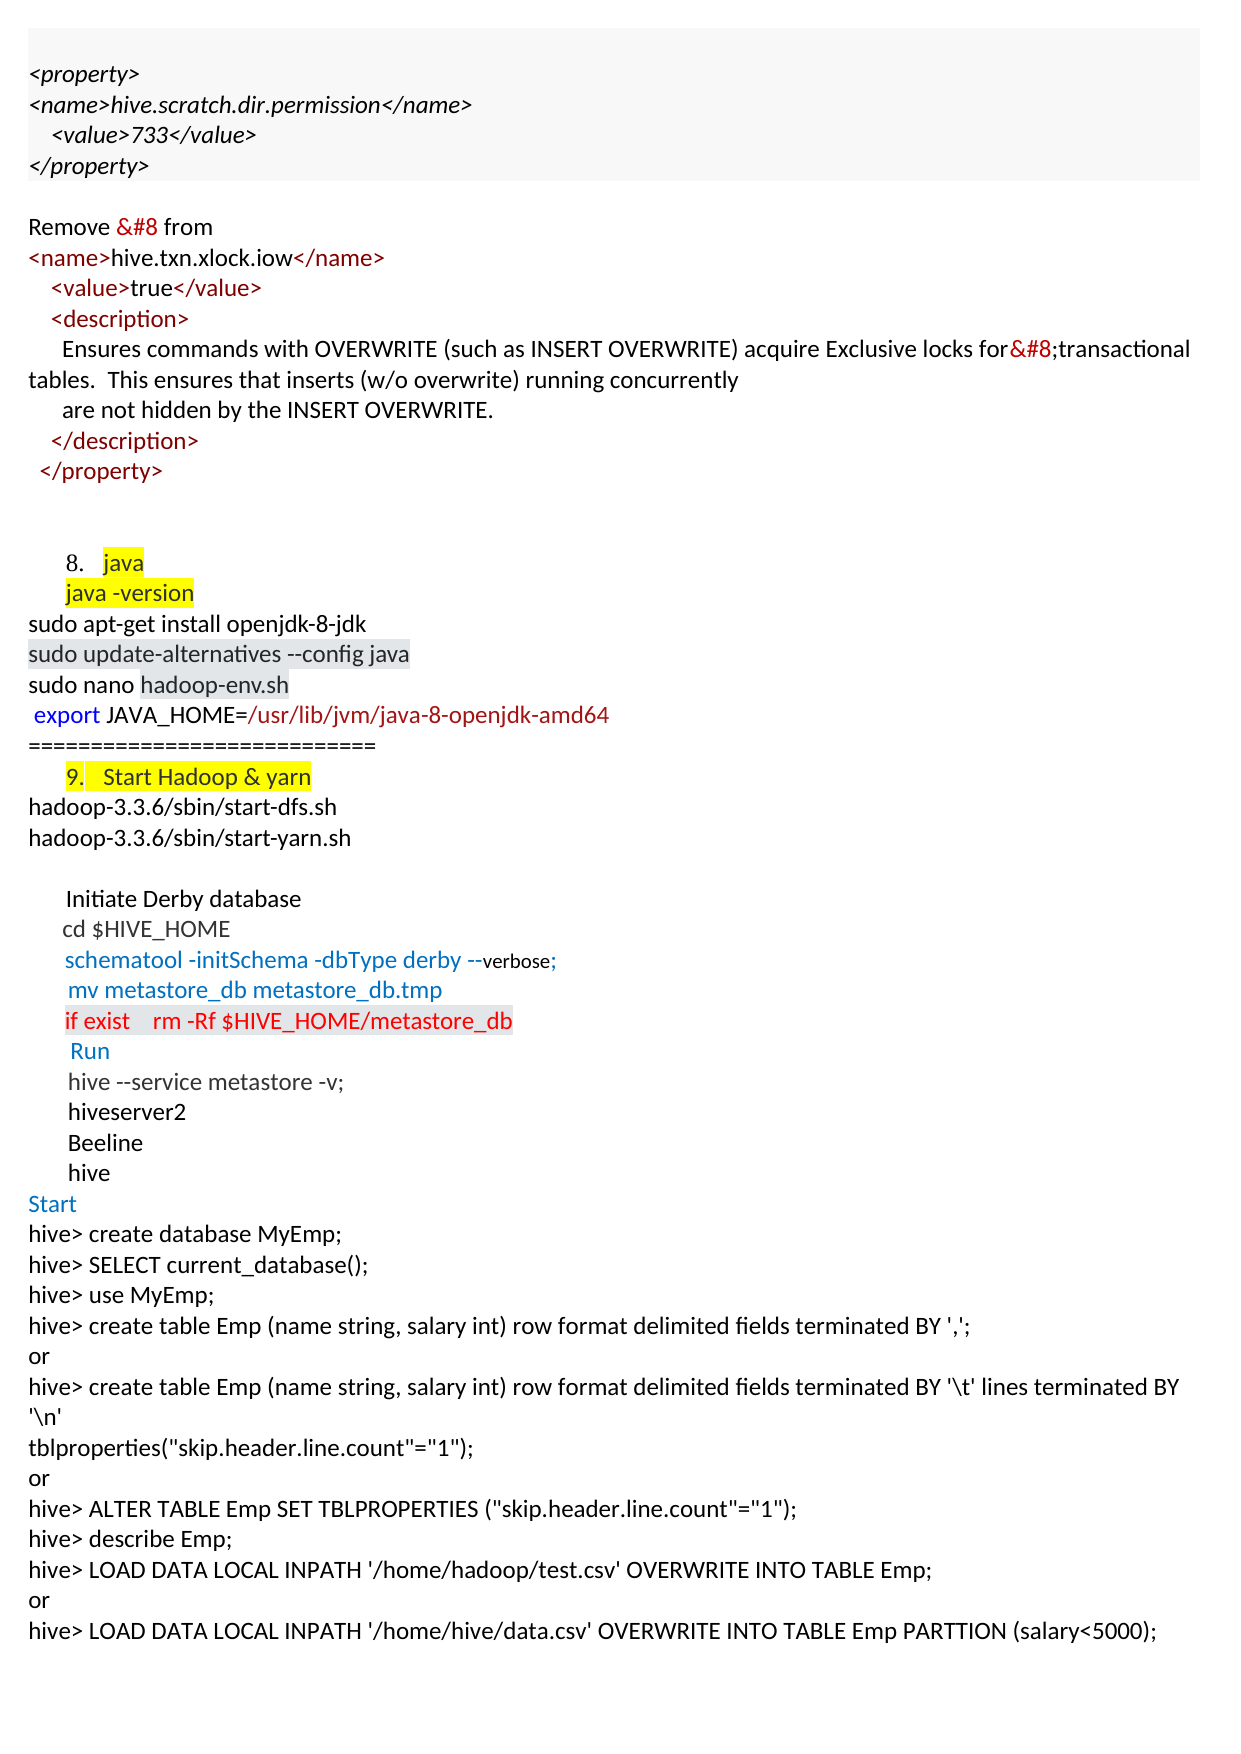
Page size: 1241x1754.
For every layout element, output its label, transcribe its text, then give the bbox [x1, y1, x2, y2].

text hadoop-3.3.6/sbin/start-dfs.sh [28, 791, 1200, 822]
text Initiate Derby database [66, 883, 1200, 913]
text hiveserver2 [28, 1096, 1200, 1127]
text tblproperties("skip.header.line.count"="1"); [28, 1432, 1200, 1463]
text sudo update-alternatives --config java [28, 638, 1200, 669]
text or [28, 1341, 1200, 1371]
text hadoop-3.3.6/sbin/start-yarn.sh [28, 822, 1200, 852]
text <value>733</value> [28, 120, 1200, 150]
text or [28, 1585, 1200, 1615]
text hive> create database MyEmp; [28, 1218, 1200, 1249]
text Ensures commands with OVERWRITE (such as INSERT OVERWRITE) acquire Exclusive locks for&#8;transactional tables. This ensures that inserts (w/o overwrite) running concurrently [28, 333, 1200, 394]
text <property> [28, 59, 1200, 89]
list java [66, 547, 1200, 577]
text schematool -initSchema -dbType derby --verbose; [64, 944, 1200, 974]
text or [28, 1463, 1200, 1493]
text if exist rm -Rf $HIVE_HOME/metastore_db [64, 1005, 1200, 1035]
text hive> create table Emp (name string, salary int) row format delimited fields terminated BY ','; [28, 1310, 1200, 1341]
text sudo nano hadoop-env.sh [28, 669, 1200, 699]
text hive> use MyEmp; [28, 1279, 1200, 1310]
text mv metastore_db metastore_db.tmp [28, 974, 1200, 1005]
text ============================ [28, 730, 1200, 761]
text hive [28, 1157, 1200, 1188]
text </property> [28, 150, 1200, 181]
text Run [64, 1035, 1200, 1066]
text java -version [66, 577, 1200, 608]
text </property> [28, 455, 1200, 486]
text Remove &#8 from [28, 211, 1200, 242]
text <value>true</value> [28, 272, 1200, 303]
text <description> [28, 303, 1200, 333]
text <name>hive.txn.xlock.iow</name> [28, 242, 1200, 272]
text hive> SELECT current_database(); [28, 1249, 1200, 1279]
text Start [28, 1188, 1200, 1218]
text </description> [28, 425, 1200, 455]
text hive> create table Emp (name string, salary int) row format delimited fields terminated BY '\t' lines terminated BY '\n' [28, 1371, 1200, 1432]
text hive> LOAD DATA LOCAL INPATH '/home/hadoop/test.csv' OVERWRITE INTO TABLE Emp; [28, 1554, 1200, 1585]
text cd $HIVE_HOME [28, 913, 1200, 944]
text sudo apt-get install openjdk-8-jdk [28, 608, 1200, 638]
text <name>hive.scratch.dir.permission</name> [28, 89, 1200, 120]
text Beeline [28, 1127, 1200, 1157]
text are not hidden by the INSERT OVERWRITE. [28, 394, 1200, 425]
text hive --service metastore -v; [28, 1066, 1200, 1096]
text hive> ALTER TABLE Emp SET TBLPROPERTIES ("skip.header.line.count"="1"); [28, 1493, 1200, 1524]
text export JAVA_HOME=/usr/lib/jvm/java-8-openjdk-amd64 [28, 699, 1200, 730]
text hive> LOAD DATA LOCAL INPATH '/home/hive/data.csv' OVERWRITE INTO TABLE Emp PARTTION (salary<5000); [28, 1615, 1200, 1646]
text hive> describe Emp; [28, 1524, 1200, 1554]
list Start Hadoop & yarn [66, 761, 1200, 791]
